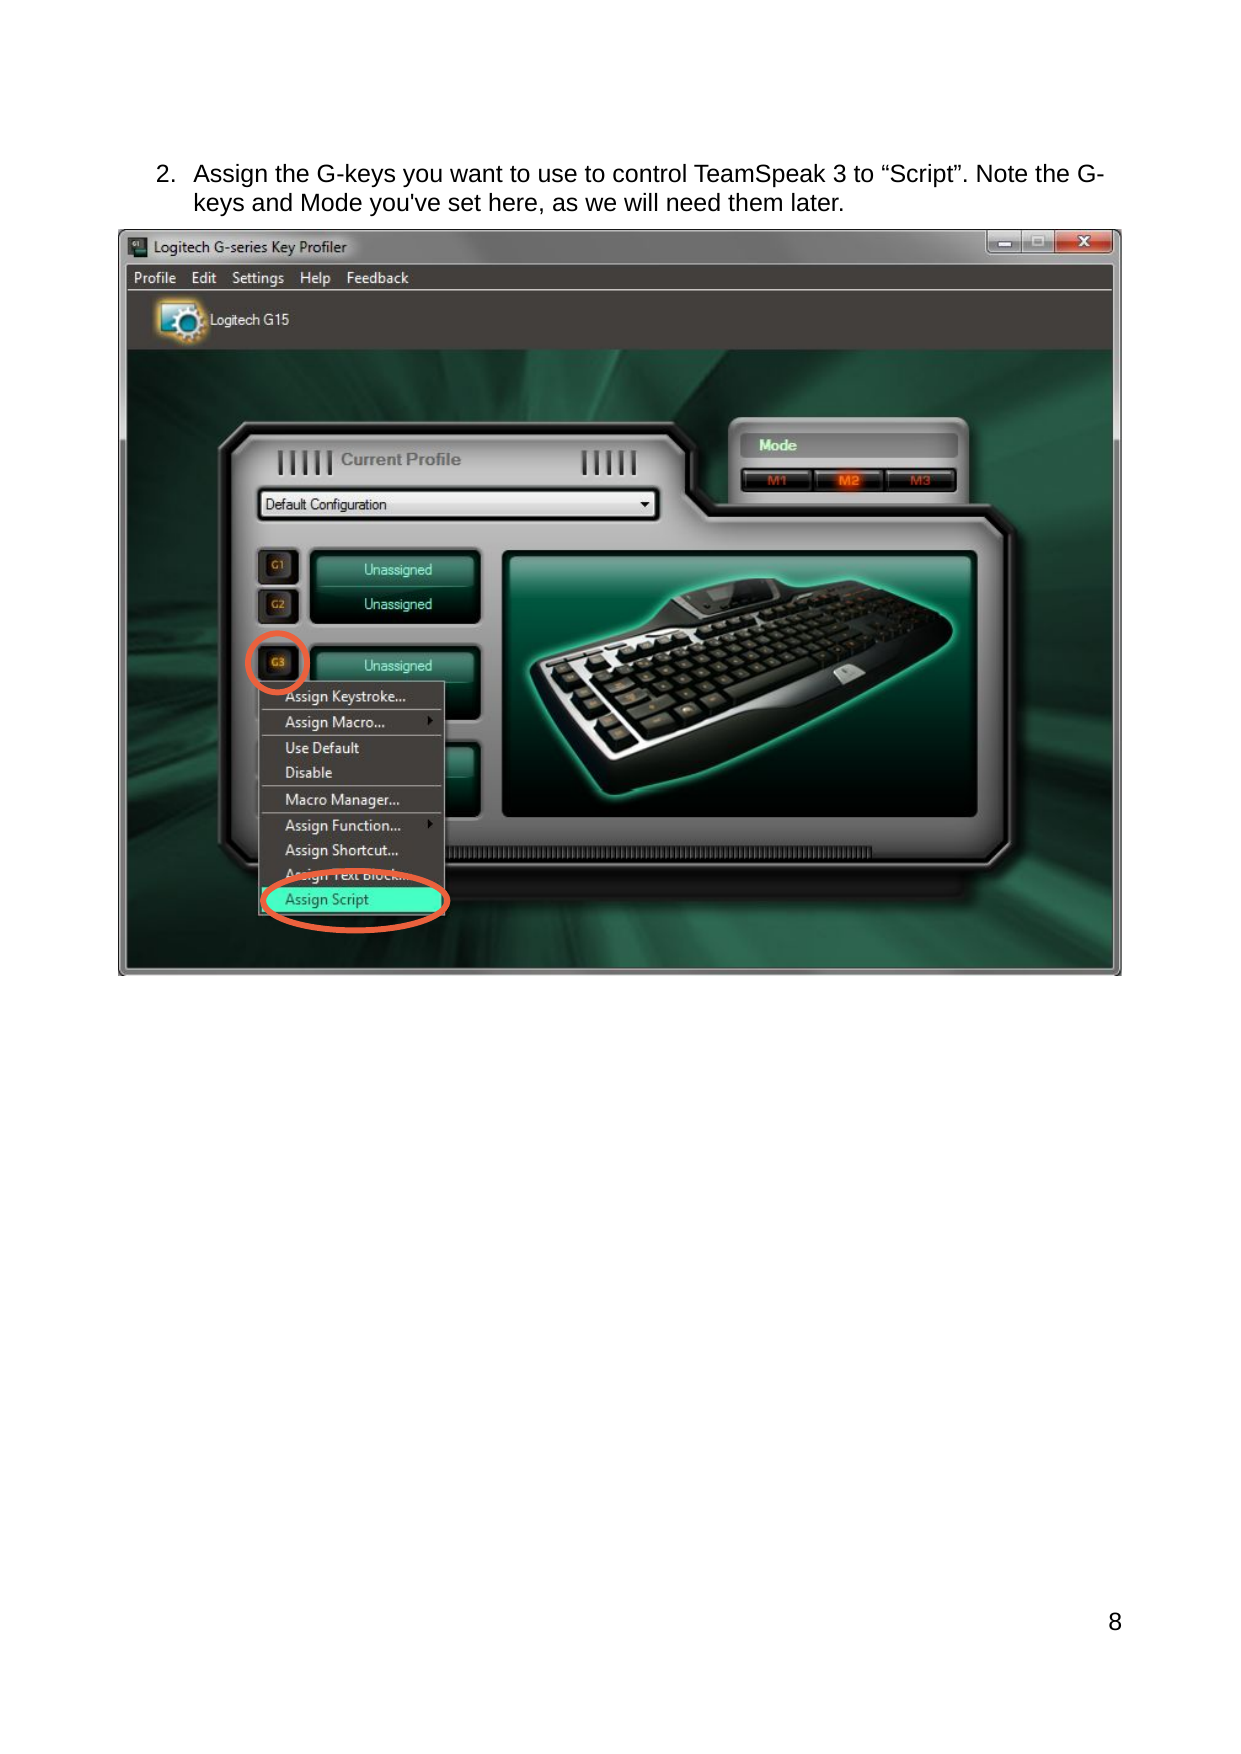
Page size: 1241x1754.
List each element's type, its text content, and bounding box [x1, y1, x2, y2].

picture [118, 229, 1123, 976]
list Assign the G-keys you want to use to control TeamSpeak 3 to “Script”. Note the G-keys and Mode you've set here, as we will need them later. [156, 159, 1122, 217]
